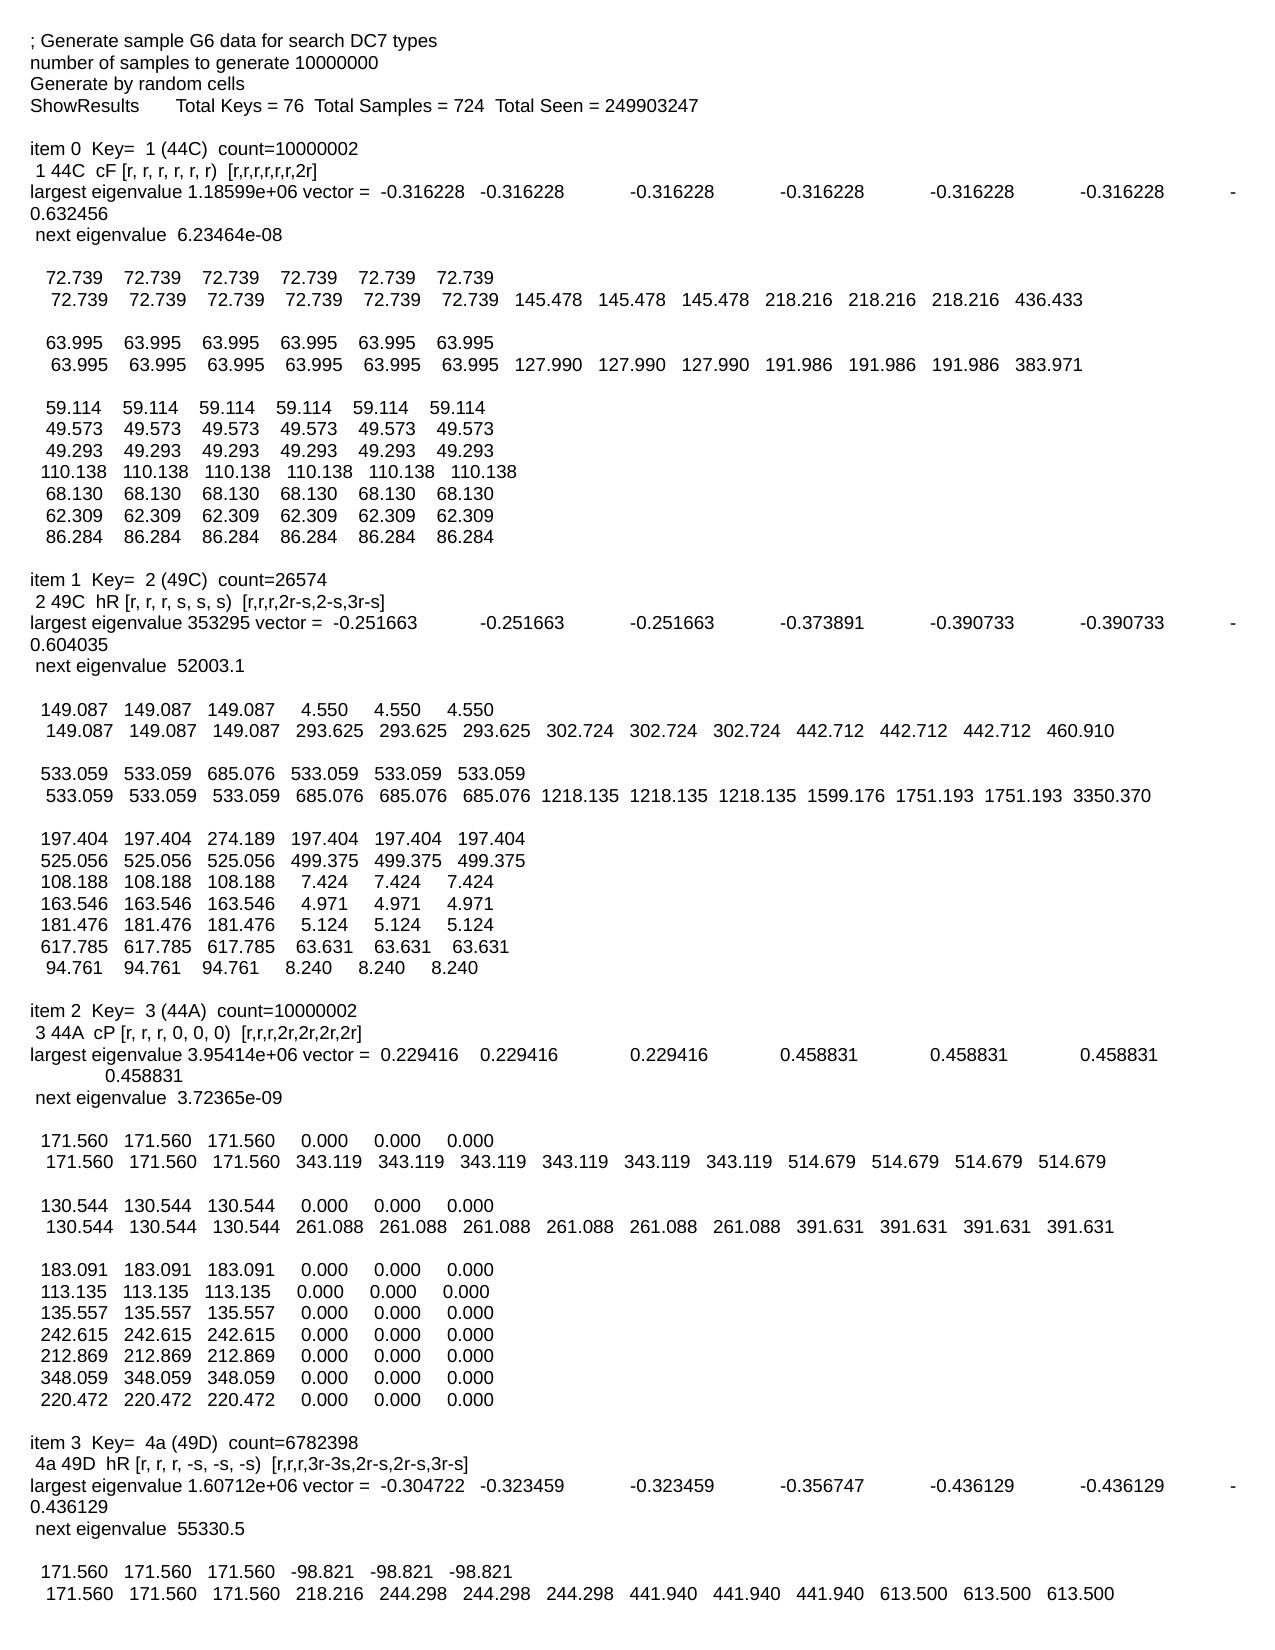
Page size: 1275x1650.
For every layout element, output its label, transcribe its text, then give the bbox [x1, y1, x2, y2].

text 2 49C hR [r, r, r, s, s, s) [r,r,r,2r-s,2-s,3r-s] [30, 591, 1245, 612]
text 525.056 525.056 525.056 499.375 499.375 499.375 [30, 849, 1245, 871]
text 171.560 171.560 171.560 0.000 0.000 0.000 [30, 1130, 1245, 1151]
text 242.615 242.615 242.615 0.000 0.000 0.000 [30, 1324, 1245, 1345]
text 171.560 171.560 171.560 343.119 343.119 343.119 343.119 343.119 343.119 514.679 514.679 514.679 514.679 [30, 1151, 1245, 1173]
text 86.284 86.284 86.284 86.284 86.284 86.284 [30, 526, 1245, 547]
text 63.995 63.995 63.995 63.995 63.995 63.995 [30, 332, 1245, 353]
text 181.476 181.476 181.476 5.124 5.124 5.124 [30, 914, 1245, 936]
text 49.293 49.293 49.293 49.293 49.293 49.293 [30, 440, 1245, 461]
text 3 44A cP [r, r, r, 0, 0, 0) [r,r,r,2r,2r,2r,2r] [30, 1022, 1245, 1043]
text 62.309 62.309 62.309 62.309 62.309 62.309 [30, 504, 1245, 526]
text 63.995 63.995 63.995 63.995 63.995 63.995 127.990 127.990 127.990 191.986 191.986 191.986 383.971 [30, 353, 1245, 375]
text 130.544 130.544 130.544 261.088 261.088 261.088 261.088 261.088 261.088 391.631 391.631 391.631 391.631 [30, 1216, 1245, 1237]
text next eigenvalue 6.23464e-08 [30, 224, 1245, 246]
text next eigenvalue 55330.5 [30, 1518, 1245, 1539]
text 171.560 171.560 171.560 -98.821 -98.821 -98.821 [30, 1561, 1245, 1582]
text largest eigenvalue 1.60712e+06 vector = -0.304722 -0.323459 -0.323459 -0.356747 -0.436129 -0.436129 -0.436129 [30, 1475, 1245, 1518]
text 59.114 59.114 59.114 59.114 59.114 59.114 [30, 397, 1245, 418]
text ShowResults Total Keys = 76 Total Samples = 724 Total Seen = 249903247 [30, 95, 1245, 116]
text 171.560 171.560 171.560 218.216 244.298 244.298 244.298 441.940 441.940 441.940 613.500 613.500 613.500 [30, 1582, 1245, 1604]
text 110.138 110.138 110.138 110.138 110.138 110.138 [30, 461, 1245, 483]
text 130.544 130.544 130.544 0.000 0.000 0.000 [30, 1194, 1245, 1216]
text Generate by random cells [30, 73, 1245, 95]
text 617.785 617.785 617.785 63.631 63.631 63.631 [30, 936, 1245, 957]
text 72.739 72.739 72.739 72.739 72.739 72.739 [30, 267, 1245, 289]
text ; Generate sample G6 data for search DC7 types [30, 30, 1245, 52]
text 149.087 149.087 149.087 293.625 293.625 293.625 302.724 302.724 302.724 442.712 442.712 442.712 460.910 [30, 720, 1245, 742]
text 94.761 94.761 94.761 8.240 8.240 8.240 [30, 957, 1245, 979]
text 113.135 113.135 113.135 0.000 0.000 0.000 [30, 1281, 1245, 1302]
text 108.188 108.188 108.188 7.424 7.424 7.424 [30, 871, 1245, 892]
text 1 44C cF [r, r, r, r, r, r) [r,r,r,r,r,r,2r] [30, 159, 1245, 181]
text next eigenvalue 52003.1 [30, 655, 1245, 677]
text 149.087 149.087 149.087 4.550 4.550 4.550 [30, 698, 1245, 720]
text item 3 Key= 4a (49D) count=6782398 [30, 1432, 1245, 1453]
text 220.472 220.472 220.472 0.000 0.000 0.000 [30, 1388, 1245, 1410]
text 197.404 197.404 274.189 197.404 197.404 197.404 [30, 828, 1245, 849]
text 183.091 183.091 183.091 0.000 0.000 0.000 [30, 1259, 1245, 1281]
text 135.557 135.557 135.557 0.000 0.000 0.000 [30, 1302, 1245, 1324]
text 348.059 348.059 348.059 0.000 0.000 0.000 [30, 1367, 1245, 1388]
text 72.739 72.739 72.739 72.739 72.739 72.739 145.478 145.478 145.478 218.216 218.216 218.216 436.433 [30, 289, 1245, 310]
text largest eigenvalue 1.18599e+06 vector = -0.316228 -0.316228 -0.316228 -0.316228 -0.316228 -0.316228 -0.632456 [30, 181, 1245, 224]
text item 0 Key= 1 (44C) count=10000002 [30, 138, 1245, 159]
text 163.546 163.546 163.546 4.971 4.971 4.971 [30, 892, 1245, 914]
text number of samples to generate 10000000 [30, 52, 1245, 73]
text 533.059 533.059 685.076 533.059 533.059 533.059 [30, 763, 1245, 785]
text largest eigenvalue 353295 vector = -0.251663 -0.251663 -0.251663 -0.373891 -0.390733 -0.390733 -0.604035 [30, 612, 1245, 655]
text 212.869 212.869 212.869 0.000 0.000 0.000 [30, 1345, 1245, 1367]
text 68.130 68.130 68.130 68.130 68.130 68.130 [30, 483, 1245, 504]
text item 2 Key= 3 (44A) count=10000002 [30, 1000, 1245, 1022]
text 4a 49D hR [r, r, r, -s, -s, -s) [r,r,r,3r-3s,2r-s,2r-s,3r-s] [30, 1453, 1245, 1475]
text 49.573 49.573 49.573 49.573 49.573 49.573 [30, 418, 1245, 440]
text largest eigenvalue 3.95414e+06 vector = 0.229416 0.229416 0.229416 0.458831 0.458831 0.458831 0.458831 [30, 1043, 1245, 1087]
text item 1 Key= 2 (49C) count=26574 [30, 569, 1245, 591]
text 533.059 533.059 533.059 685.076 685.076 685.076 1218.135 1218.135 1218.135 1599.176 1751.193 1751.193 3350.370 [30, 785, 1245, 806]
text next eigenvalue 3.72365e-09 [30, 1087, 1245, 1108]
